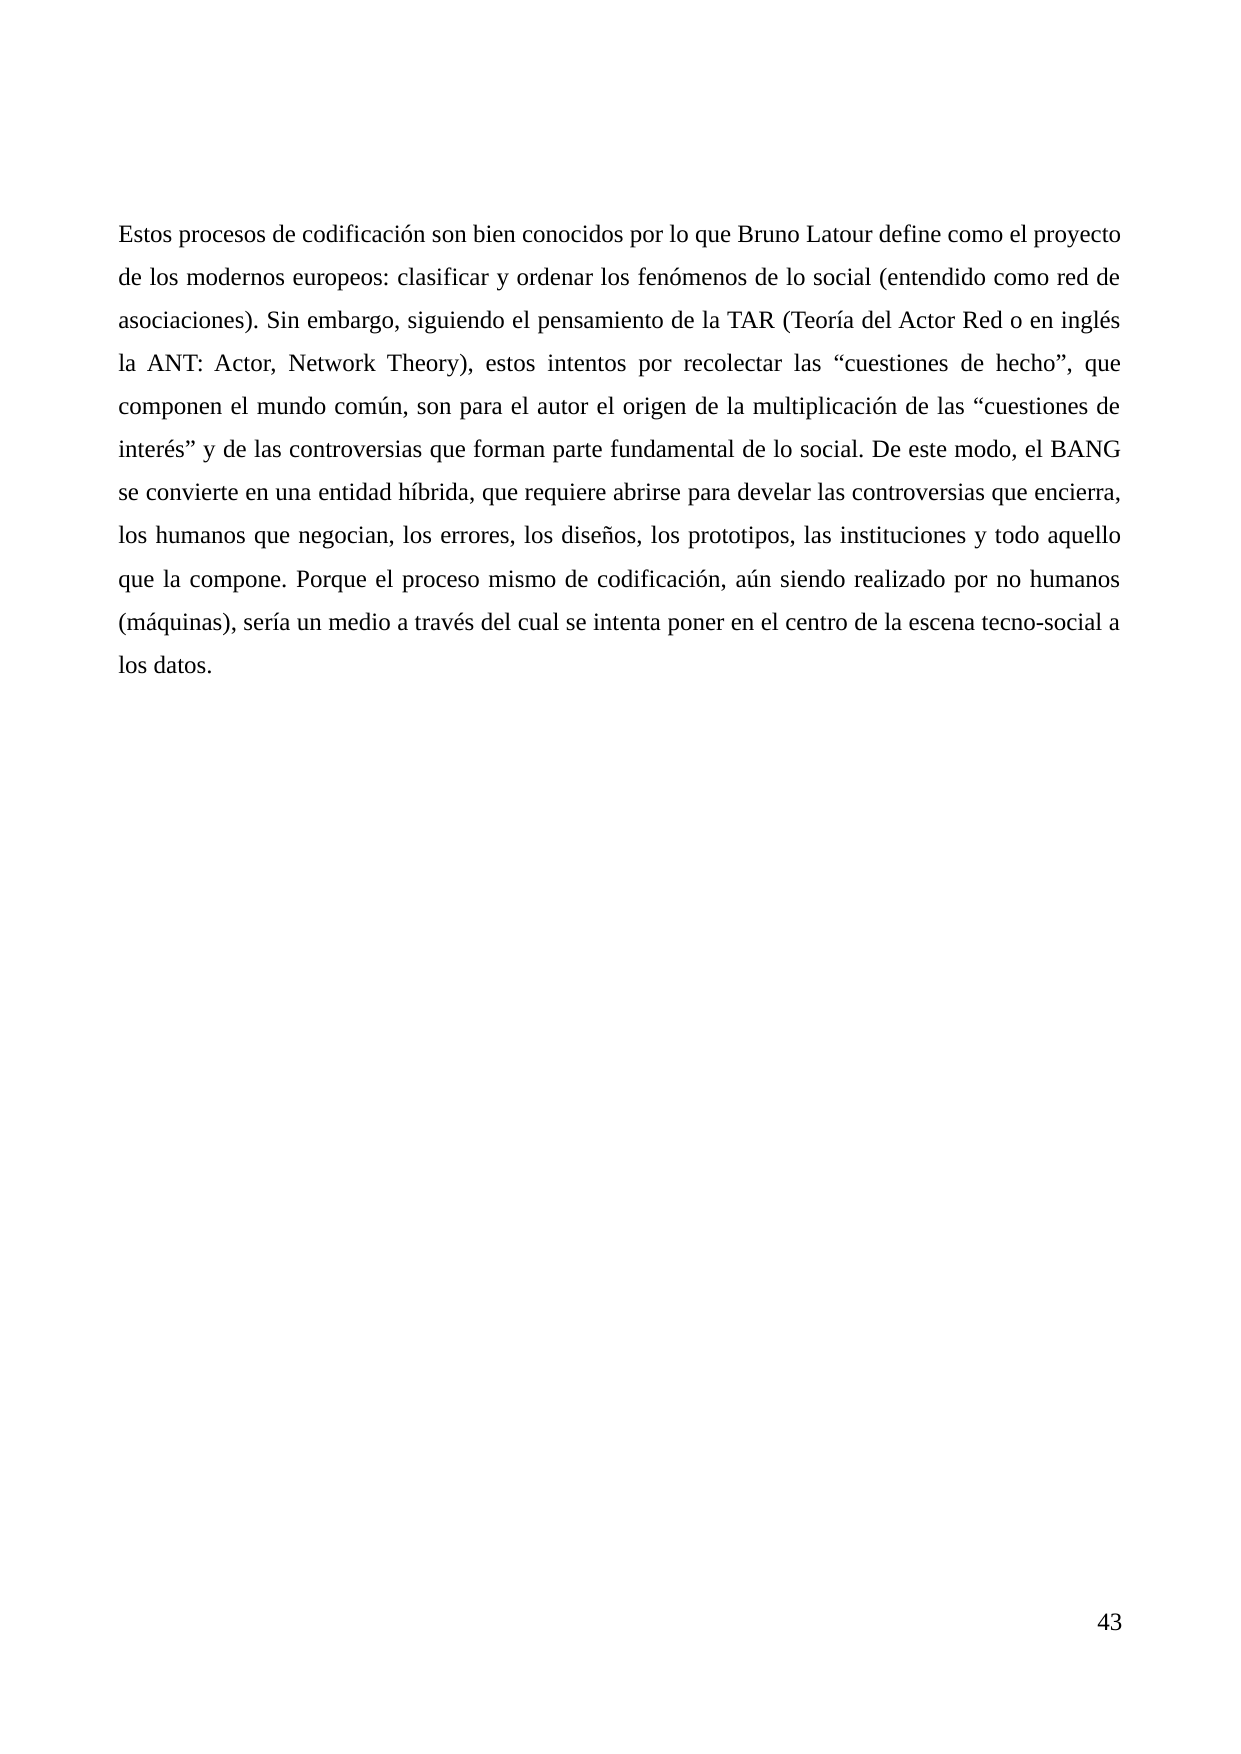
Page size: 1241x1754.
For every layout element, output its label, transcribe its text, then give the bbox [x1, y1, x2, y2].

text Estos procesos de codificación son bien conocidos por lo que Bruno Latour define como el proyecto de los modernos europeos: clasificar y ordenar los fenómenos de lo social (entendido como red de asociaciones). Sin embargo, siguiendo el pensamiento de la TAR (Teoría del Actor Red o en inglés la ANT: Actor, Network Theory), estos intentos por recolectar las “cuestiones de hecho”, que componen el mundo común, son para el autor el origen de la multiplicación de las “cuestiones de interés” y de las controversias que forman parte fundamental de lo social. De este modo, el BANG se convierte en una entidad híbrida, que requiere abrirse para develar las controversias que encierra, los humanos que negocian, los errores, los diseños, los prototipos, las instituciones y todo aquello que la compone. Porque el proceso mismo de codificación, aún siendo realizado por no humanos (máquinas), sería un medio a través del cual se intenta poner en el centro de la escena tecno-social a los datos. [118, 219, 1122, 679]
